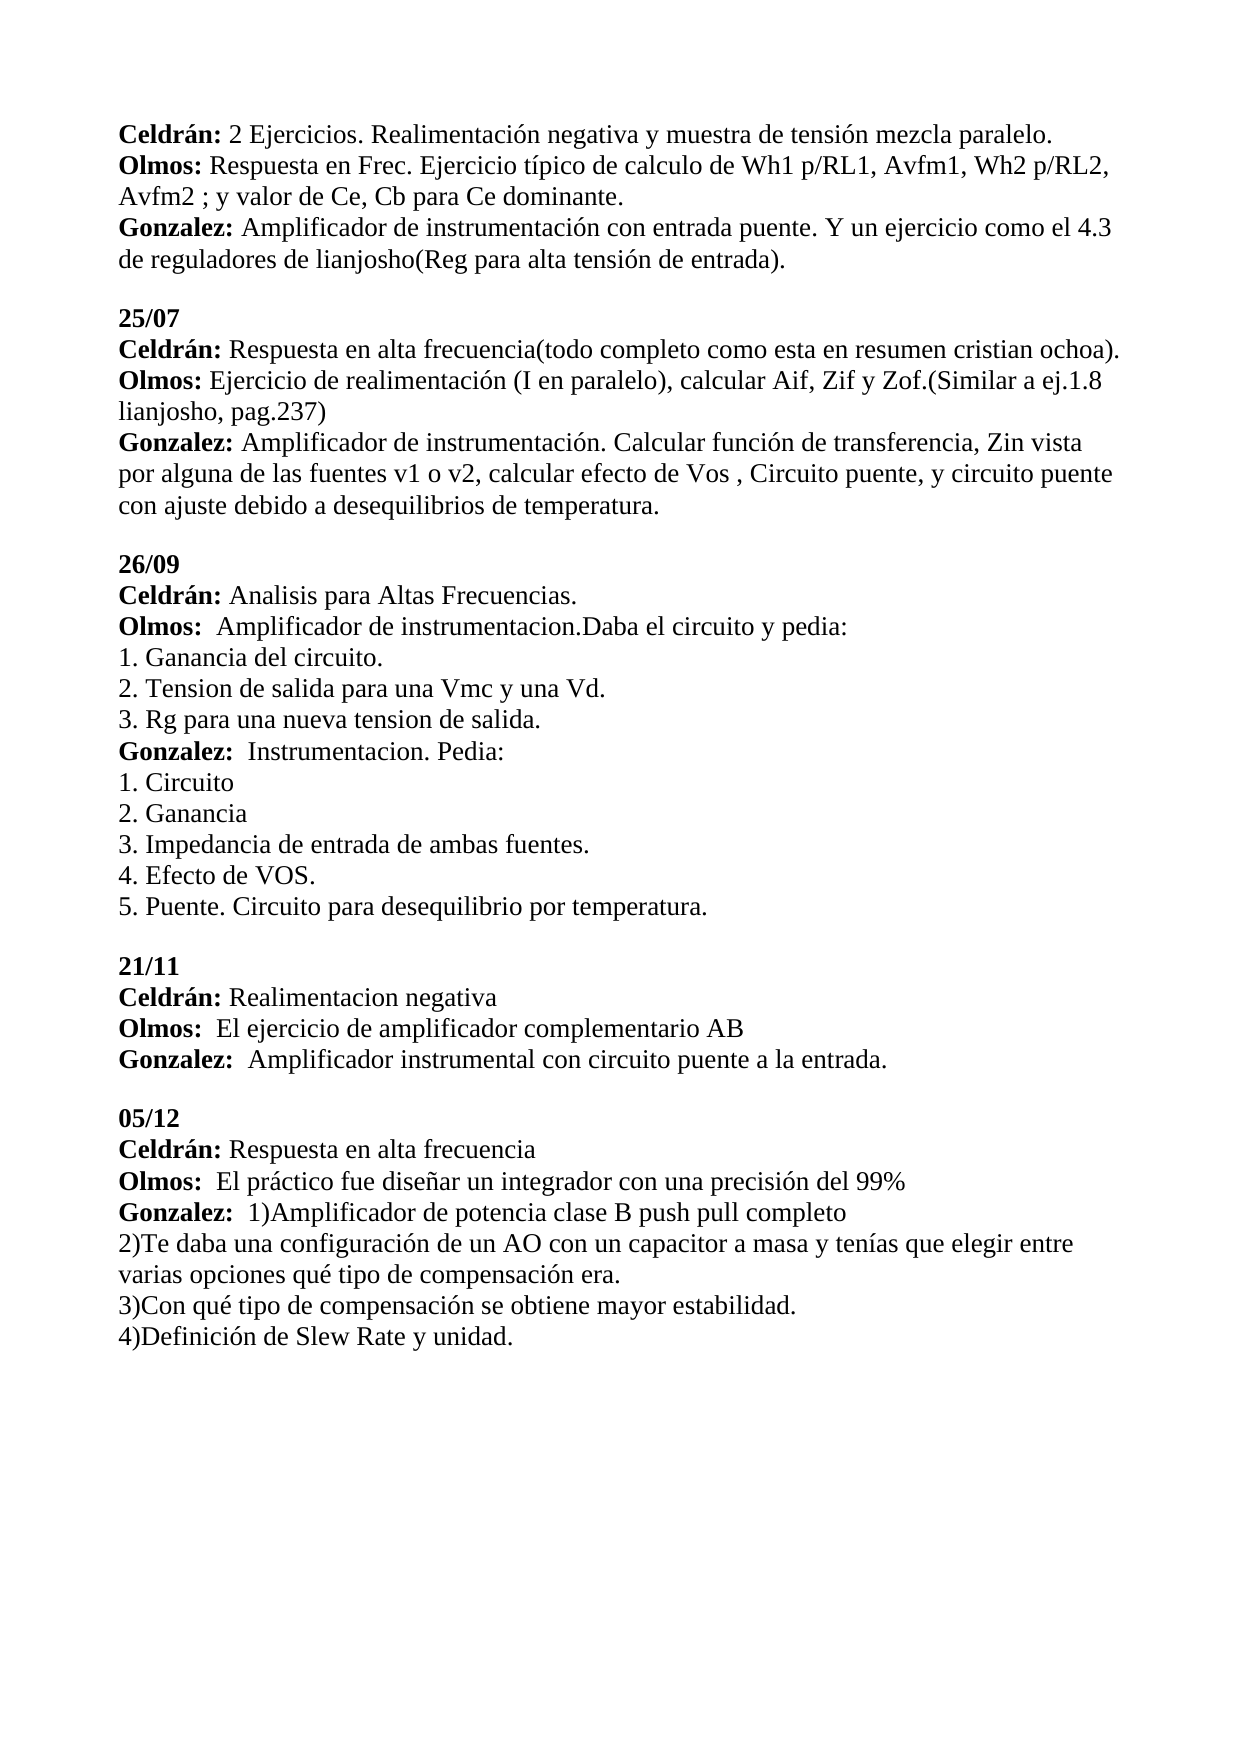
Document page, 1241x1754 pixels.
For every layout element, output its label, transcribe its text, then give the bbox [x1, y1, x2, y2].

text 3. Impedancia de entrada de ambas fuentes. [118, 828, 1122, 859]
text 5. Puente. Circuito para desequilibrio por temperatura. [118, 891, 1122, 922]
text 1. Circuito [118, 766, 1122, 797]
text Olmos: El práctico fue diseñar un integrador con una precisión del 99% [118, 1164, 1122, 1196]
text Gonzalez: 1)Amplificador de potencia clase B push pull completo [118, 1196, 1122, 1227]
text 2. Tension de salida para una Vmc y una Vd. [118, 672, 1122, 704]
text Celdrán: Realimentacion negativa [118, 981, 1122, 1012]
text Celdrán: Analisis para Altas Frecuencias. [118, 579, 1122, 610]
text 1. Ganancia del circuito. [118, 641, 1122, 672]
text Gonzalez: Amplificador de instrumentación. Calcular función de transferencia, Zin vista por alguna de las fuentes v1 o v2, calcular efecto de Vos , Circuito puente, y circuito puente con ajuste debido a desequilibrios de temperatura. [118, 426, 1122, 520]
text 2. Ganancia [118, 797, 1122, 828]
text Celdrán: 2 Ejercicios. Realimentación negativa y muestra de tensión mezcla paralelo. [118, 118, 1122, 149]
text Olmos: Respuesta en Frec. Ejercicio típico de calculo de Wh1 p/RL1, Avfm1, Wh2 p/RL2, Avfm2 ; y valor de Ce, Cb para Ce dominante. [118, 149, 1122, 212]
text Olmos: El ejercicio de amplificador complementario AB [118, 1012, 1122, 1043]
text 05/12 [118, 1102, 1122, 1133]
text 26/09 [118, 548, 1122, 579]
text Gonzalez: Amplificador instrumental con circuito puente a la entrada. [118, 1043, 1122, 1074]
text 3. Rg para una nueva tension de salida. [118, 704, 1122, 735]
text 3)Con qué tipo de compensación se obtiene mayor estabilidad. [118, 1289, 1122, 1320]
text Olmos: Amplificador de instrumentacion.Daba el circuito y pedia: [118, 610, 1122, 641]
text Gonzalez: Amplificador de instrumentación con entrada puente. Y un ejercicio como el 4.3 de reguladores de lianjosho(Reg para alta tensión de entrada). [118, 212, 1122, 274]
text 2)Te daba una configuración de un AO con un capacitor a masa y tenías que elegir entre varias opciones qué tipo de compensación era. [118, 1227, 1122, 1289]
text 21/11 [118, 950, 1122, 981]
text 4. Efecto de VOS. [118, 859, 1122, 891]
text Celdrán: Respuesta en alta frecuencia(todo completo como esta en resumen cristian ochoa). [118, 333, 1122, 364]
text Celdrán: Respuesta en alta frecuencia [118, 1133, 1122, 1164]
text Olmos: Ejercicio de realimentación (I en paralelo), calcular Aif, Zif y Zof.(Similar a ej.1.8 lianjosho, pag.237) [118, 364, 1122, 426]
text 4)Definición de Slew Rate y unidad. [118, 1320, 1122, 1351]
text 25/07 [118, 302, 1122, 333]
text Gonzalez: Instrumentacion. Pedia: [118, 735, 1122, 766]
